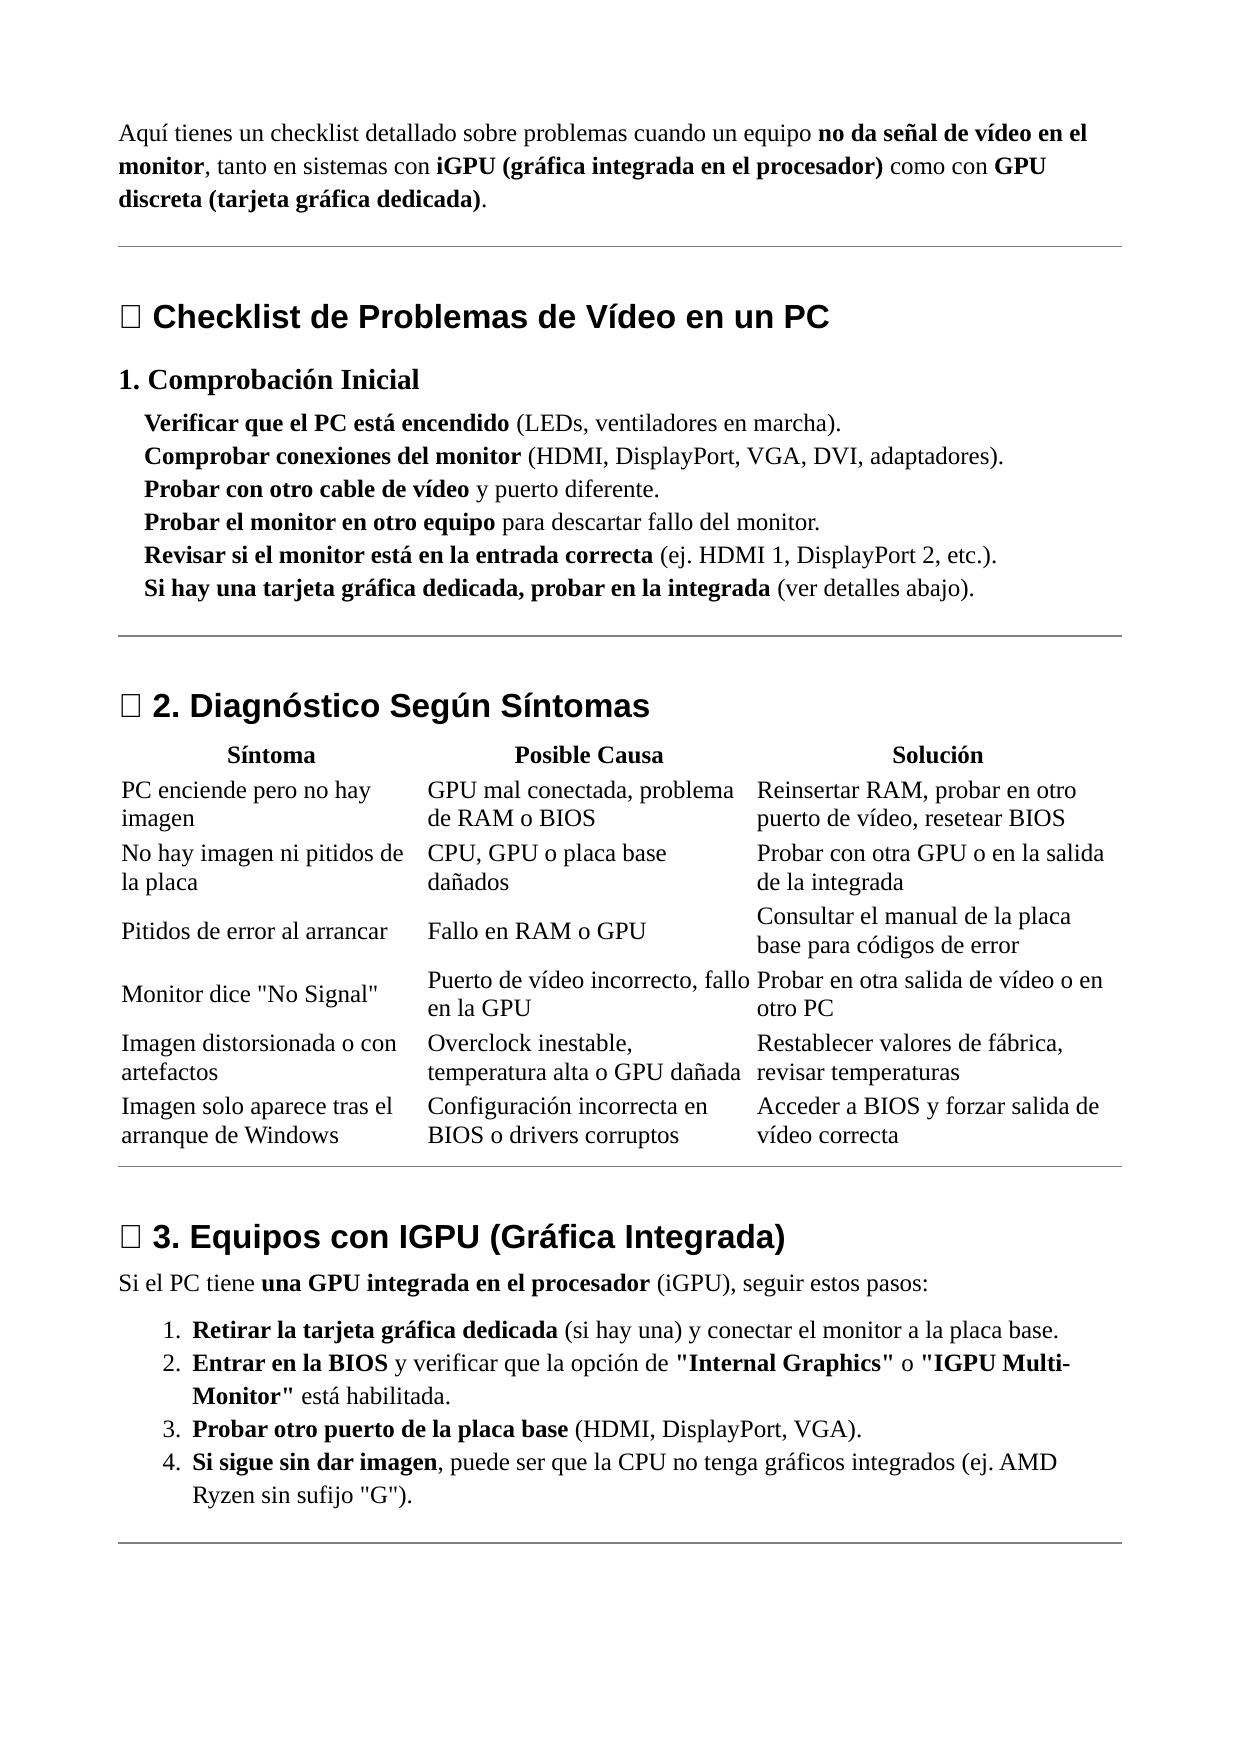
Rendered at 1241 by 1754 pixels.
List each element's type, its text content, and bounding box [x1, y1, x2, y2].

table_header Posible Causa [424, 737, 754, 772]
table_cell Probar con otra GPU o en la salida de la integrada [754, 835, 1122, 898]
table_header Solución [754, 737, 1122, 772]
table_cell Fallo en RAM o GPU [424, 899, 754, 962]
list Retirar la tarjeta gráfica dedicada (si hay una) y conectar el monitor a la placa base. [162, 1315, 1122, 1344]
table_cell GPU mal conectada, problema de RAM o BIOS [424, 772, 754, 835]
table_cell CPU, GPU o placa base dañados [424, 835, 754, 898]
table_cell No hay imagen ni pitidos de la placa [118, 835, 424, 898]
text 🔲 Verificar que el PC está encendido (LEDs, ventiladores en marcha). 🔲 Comprobar conexiones del monitor (HDMI, DisplayPort, VGA, DVI, adaptadores). 🔲 Probar con otro cable de vídeo y puerto diferente. 🔲 Probar el monitor en otro equipo para descartar fallo del monitor. 🔲 Revisar si el monitor está en la entrada correcta (ej. HDMI 1, DisplayPort 2, etc.). 🔲 Si hay una tarjeta gráfica dedicada, probar en la integrada (ver detalles abajo). [118, 408, 1122, 602]
table_cell Imagen distorsionada o con artefactos [118, 1025, 424, 1088]
subtitle ✅ Checklist de Problemas de Vídeo en un PC [118, 297, 1122, 335]
table_cell Pitidos de error al arrancar [118, 899, 424, 962]
table_cell Acceder a BIOS y forzar salida de vídeo correcta [754, 1089, 1122, 1152]
table_cell Consultar el manual de la placa base para códigos de error [754, 899, 1122, 962]
table_cell Probar en otra salida de vídeo o en otro PC [754, 962, 1122, 1025]
list Entrar en la BIOS y verificar que la opción de "Internal Graphics" o "IGPU Multi-Monitor" está habilitada. [162, 1348, 1122, 1410]
table_cell PC enciende pero no hay imagen [118, 772, 424, 835]
text Aquí tienes un checklist detallado sobre problemas cuando un equipo no da señal de vídeo en el monitor, tanto en sistemas con iGPU (gráfica integrada en el procesador) como con GPU discreta (tarjeta gráfica dedicada). [118, 118, 1122, 213]
table_cell Reinsertar RAM, probar en otro puerto de vídeo, resetear BIOS [754, 772, 1122, 835]
list Probar otro puerto de la placa base (HDMI, DisplayPort, VGA). [162, 1414, 1122, 1443]
table_cell Configuración incorrecta en BIOS o drivers corruptos [424, 1089, 754, 1152]
table_cell Restablecer valores de fábrica, revisar temperaturas [754, 1025, 1122, 1088]
subtitle 1. Comprobación Inicial [118, 362, 1122, 396]
table_cell Overclock inestable, temperatura alta o GPU dañada [424, 1025, 754, 1088]
list Si sigue sin dar imagen, puede ser que la CPU no tenga gráficos integrados (ej. AMD Ryzen sin sufijo "G"). [162, 1447, 1122, 1509]
table_cell Imagen solo aparece tras el arranque de Windows [118, 1089, 424, 1152]
table_cell Puerto de vídeo incorrecto, fallo en la GPU [424, 962, 754, 1025]
subtitle ✅ 2. Diagnóstico Según Síntomas [118, 686, 1122, 725]
text Si el PC tiene una GPU integrada en el procesador (iGPU), seguir estos pasos: [118, 1268, 1122, 1297]
table_header Síntoma [118, 737, 424, 772]
table_cell Monitor dice "No Signal" [118, 962, 424, 1025]
subtitle ✅ 3. Equipos con IGPU (Gráfica Integrada) [118, 1217, 1122, 1255]
